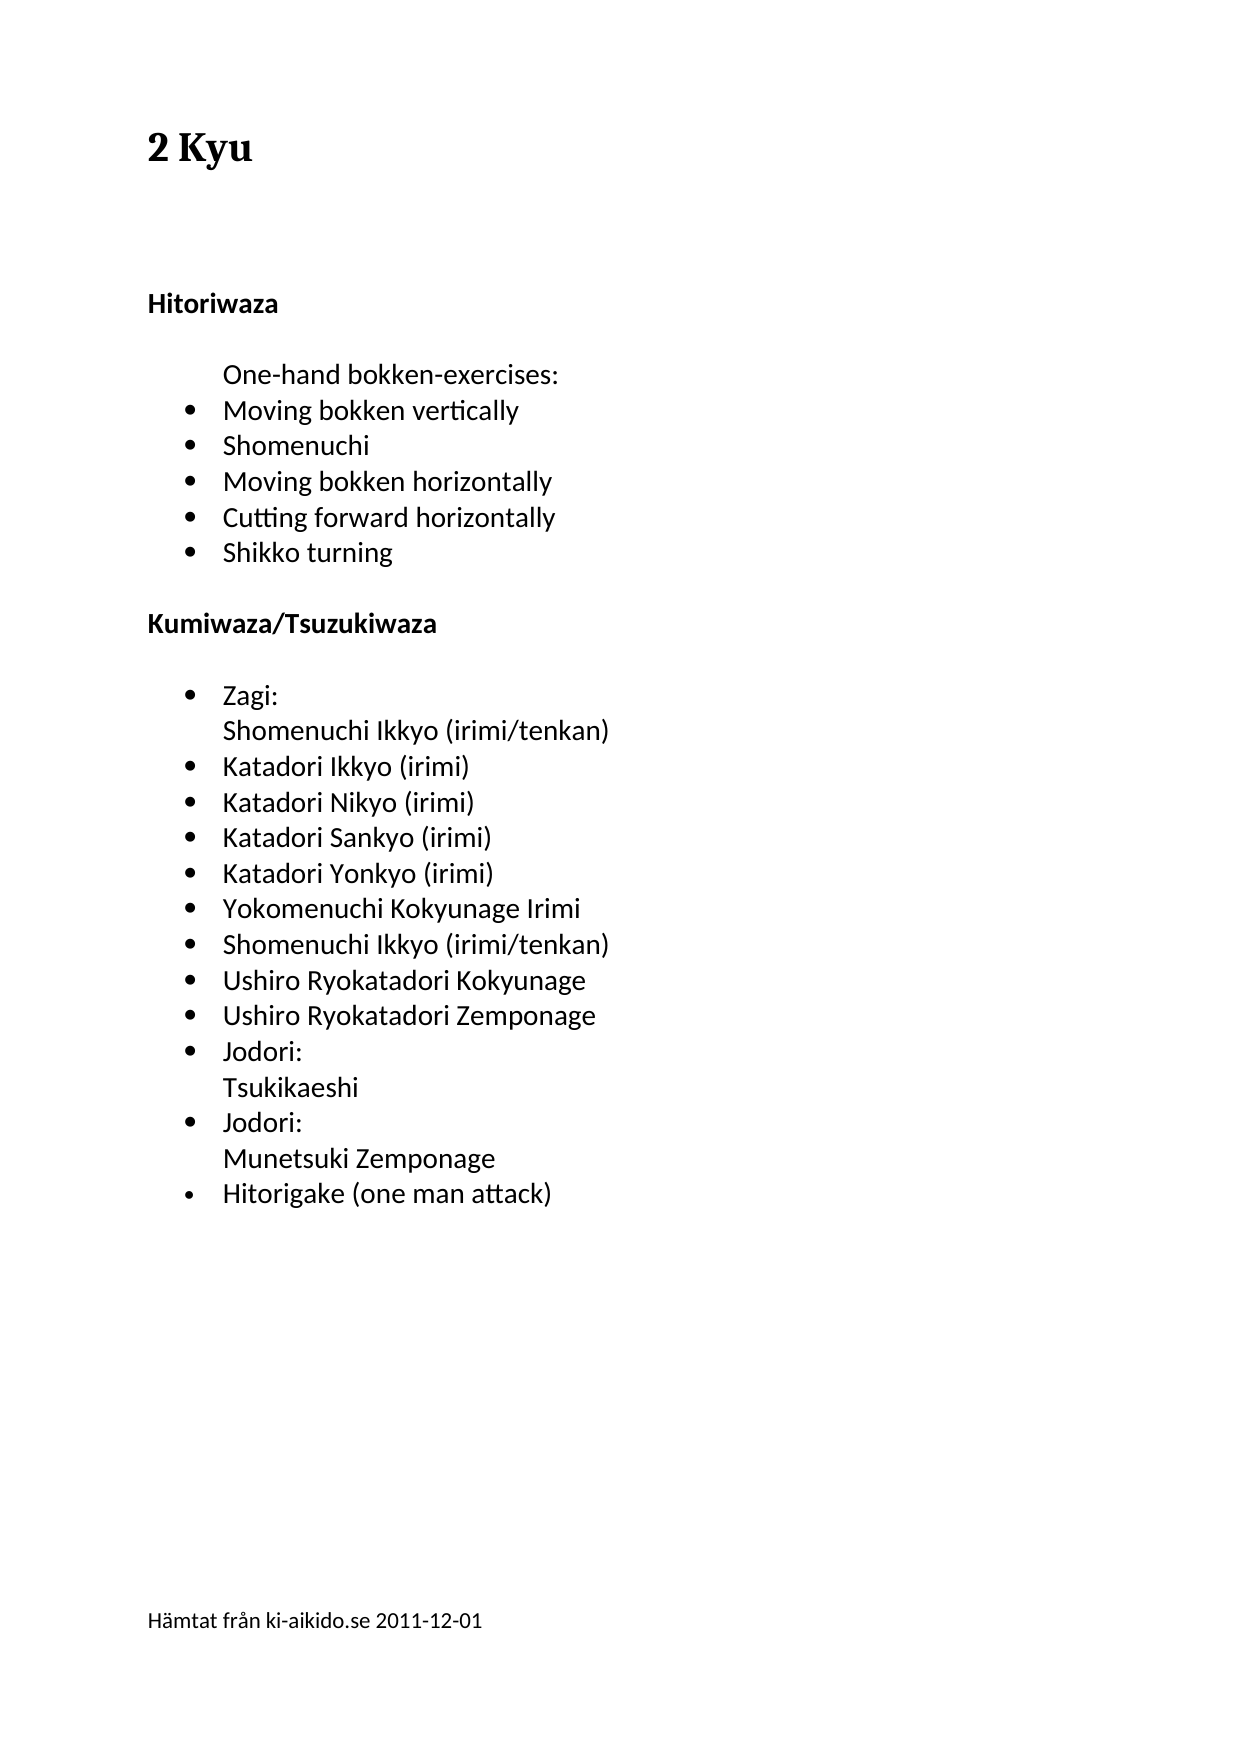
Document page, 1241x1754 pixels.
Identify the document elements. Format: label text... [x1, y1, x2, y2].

list Katadori Yonkyo (irimi) [185, 855, 1093, 891]
list Ushiro Ryokatadori Kokyunage [185, 962, 1093, 997]
list Katadori Sankyo (irimi) [185, 819, 1093, 855]
list Shikko turning [185, 534, 1093, 570]
list Jodori: [185, 1104, 1093, 1140]
text Hitoriwaza [148, 285, 1093, 321]
list Cutting forward horizontally [185, 499, 1093, 534]
text One-hand bokken-exercises: [223, 356, 1093, 392]
list Zagi: [185, 677, 1093, 712]
list Katadori Ikkyo (irimi) [185, 748, 1093, 784]
list Hitorigake (one man attack) [185, 1176, 1093, 1211]
list Shomenuchi Ikkyo (irimi/tenkan) [185, 926, 1093, 962]
text Tsukikaeshi [223, 1069, 1093, 1104]
list Moving bokken horizontally [185, 463, 1093, 499]
text Shomenuchi Ikkyo (irimi/tenkan) [223, 712, 1093, 748]
list Moving bokken vertically [185, 392, 1093, 427]
list Shomenuchi [185, 427, 1093, 463]
subtitle 2 Kyu [148, 124, 1093, 172]
text Kumiwaza/Tsuzukiwaza [148, 606, 1093, 641]
list Jodori: [185, 1033, 1093, 1069]
list Ushiro Ryokatadori Zemponage [185, 997, 1093, 1033]
text Munetsuki Zemponage [223, 1140, 1093, 1176]
list Katadori Nikyo (irimi) [185, 784, 1093, 819]
list Yokomenuchi Kokyunage Irimi [185, 891, 1093, 926]
